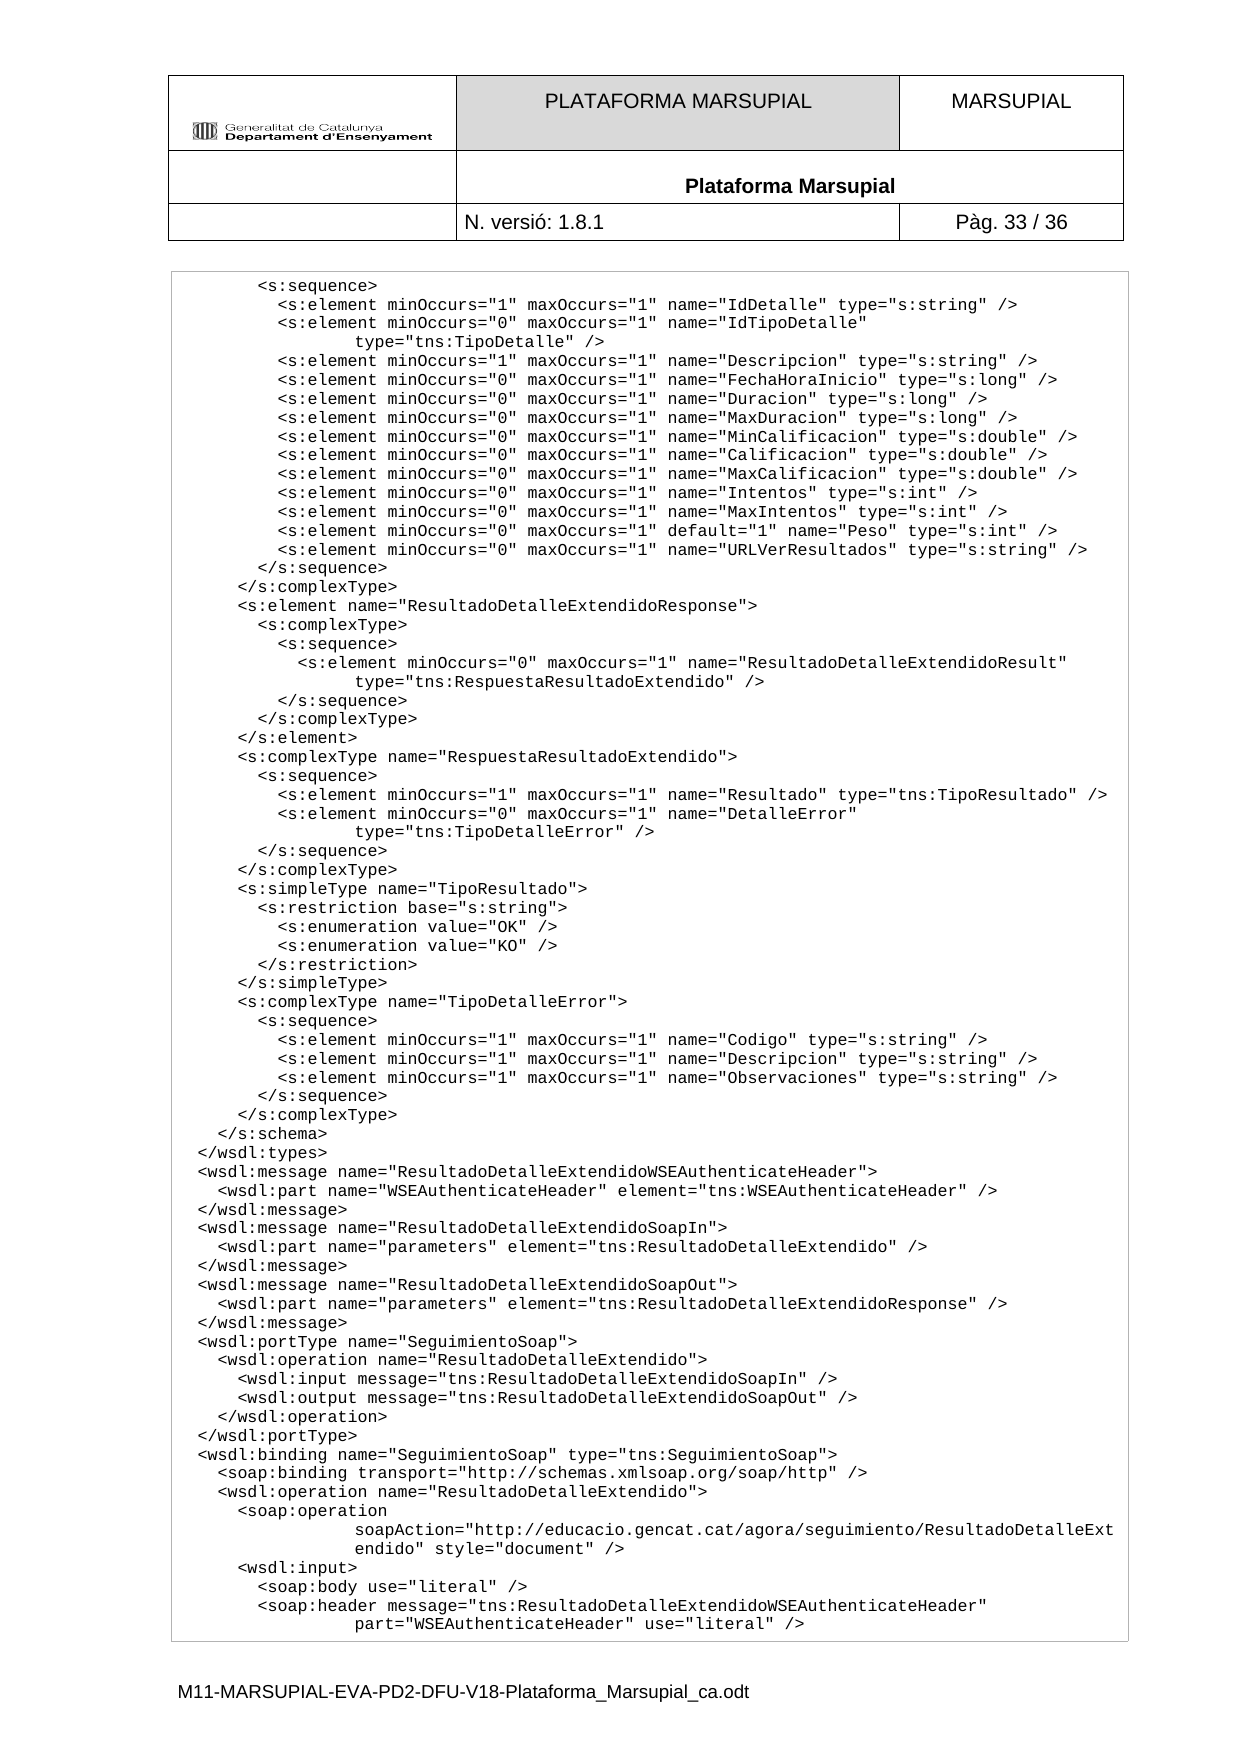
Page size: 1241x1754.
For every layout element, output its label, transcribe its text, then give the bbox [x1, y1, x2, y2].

text <s:sequence> [172, 272, 1128, 296]
text <s:restriction base="s:string"> [177, 899, 1122, 918]
text </s:complexType> [177, 862, 1122, 881]
text <wsdl:message name="ResultadoDetalleExtendidoSoapOut"> [177, 1277, 1122, 1295]
text <s:element minOccurs="0" maxOccurs="1" name="ResultadoDetalleExtendidoResult" type="tns:RespuestaResultadoExtendido" /> [177, 654, 1122, 692]
text </s:schema> [177, 1126, 1122, 1144]
text <s:complexType name="TipoDetalleError"> [177, 994, 1122, 1013]
text <wsdl:binding name="SeguimientoSoap" type="tns:SeguimientoSoap"> [177, 1446, 1122, 1465]
text </s:complexType> [177, 711, 1122, 730]
text </s:simpleType> [177, 975, 1122, 994]
text <s:element minOccurs="1" maxOccurs="1" name="Descripcion" type="s:string" /> [177, 353, 1122, 372]
text <s:element minOccurs="0" maxOccurs="1" name="URLVerResultados" type="s:string" /> [177, 541, 1122, 560]
text <s:element minOccurs="0" maxOccurs="1" name="MaxCalificacion" type="s:double" /> [177, 466, 1122, 485]
text </wsdl:message> [177, 1314, 1122, 1333]
text </wsdl:types> [177, 1144, 1122, 1163]
text <wsdl:operation name="ResultadoDetalleExtendido"> [177, 1484, 1122, 1503]
text <wsdl:portType name="SeguimientoSoap"> [177, 1333, 1122, 1352]
text <s:element minOccurs="0" maxOccurs="1" name="FechaHoraInicio" type="s:long" /> [177, 372, 1122, 390]
text <s:simpleType name="TipoResultado"> [177, 881, 1122, 899]
text <soap:binding transport="http://schemas.xmlsoap.org/soap/http" /> [177, 1465, 1122, 1484]
text </s:sequence> [177, 692, 1122, 711]
text </s:sequence> [177, 1088, 1122, 1107]
text <s:element minOccurs="0" maxOccurs="1" name="DetalleError" type="tns:TipoDetalleError" /> [177, 805, 1122, 843]
text <wsdl:part name="parameters" element="tns:ResultadoDetalleExtendido" /> [177, 1239, 1122, 1258]
text <s:enumeration value="KO" /> [177, 937, 1122, 956]
text <s:element minOccurs="1" maxOccurs="1" name="Descripcion" type="s:string" /> [177, 1050, 1122, 1069]
text <wsdl:message name="ResultadoDetalleExtendidoWSEAuthenticateHeader"> [177, 1163, 1122, 1182]
text <wsdl:operation name="ResultadoDetalleExtendido"> [177, 1352, 1122, 1371]
text <wsdl:part name="WSEAuthenticateHeader" element="tns:WSEAuthenticateHeader" /> [177, 1182, 1122, 1201]
text <s:element minOccurs="1" maxOccurs="1" name="IdDetalle" type="s:string" /> [177, 296, 1122, 315]
text <s:element minOccurs="1" maxOccurs="1" name="Codigo" type="s:string" /> [177, 1031, 1122, 1050]
text <s:sequence> [177, 636, 1122, 654]
text <s:sequence> [177, 1013, 1122, 1031]
text <wsdl:message name="ResultadoDetalleExtendidoSoapIn"> [177, 1220, 1122, 1239]
text <s:element minOccurs="0" maxOccurs="1" name="MinCalificacion" type="s:double" /> [177, 428, 1122, 447]
text </s:restriction> [177, 956, 1122, 975]
text <soap:operation soapAction="http://educacio.gencat.cat/agora/seguimiento/ResultadoDetalleExtendido" style="document" /> [177, 1503, 1122, 1559]
text <wsdl:part name="parameters" element="tns:ResultadoDetalleExtendidoResponse" /> [177, 1295, 1122, 1314]
text <s:element minOccurs="0" maxOccurs="1" name="IdTipoDetalle" type="tns:TipoDetalle" /> [177, 315, 1122, 353]
text <wsdl:input> [177, 1559, 1122, 1578]
text <s:element minOccurs="0" maxOccurs="1" name="Intentos" type="s:int" /> [177, 485, 1122, 503]
text </wsdl:portType> [177, 1427, 1122, 1446]
text <s:element minOccurs="0" maxOccurs="1" name="MaxDuracion" type="s:long" /> [177, 409, 1122, 428]
text <s:sequence> [177, 767, 1122, 786]
text <s:element minOccurs="0" maxOccurs="1" name="MaxIntentos" type="s:int" /> [177, 503, 1122, 522]
text <s:complexType name="RespuestaResultadoExtendido"> [177, 749, 1122, 767]
text <s:element minOccurs="0" maxOccurs="1" default="1" name="Peso" type="s:int" /> [177, 522, 1122, 541]
text <wsdl:output message="tns:ResultadoDetalleExtendidoSoapOut" /> [177, 1390, 1122, 1408]
text </s:sequence> [177, 560, 1122, 579]
text </s:element> [177, 730, 1122, 749]
text <s:element minOccurs="0" maxOccurs="1" name="Duracion" type="s:long" /> [177, 390, 1122, 409]
text </s:sequence> [177, 843, 1122, 862]
text </s:complexType> [177, 1107, 1122, 1126]
text <s:element minOccurs="1" maxOccurs="1" name="Resultado" type="tns:TipoResultado" /> [177, 786, 1122, 805]
text <s:enumeration value="OK" /> [177, 918, 1122, 937]
text </wsdl:message> [177, 1258, 1122, 1277]
text <s:element minOccurs="0" maxOccurs="1" name="Calificacion" type="s:double" /> [177, 447, 1122, 466]
text </wsdl:operation> [177, 1408, 1122, 1427]
text <s:element minOccurs="1" maxOccurs="1" name="Observaciones" type="s:string" /> [177, 1069, 1122, 1088]
text <s:complexType> [177, 617, 1122, 636]
text <wsdl:input message="tns:ResultadoDetalleExtendidoSoapIn" /> [177, 1371, 1122, 1390]
text <soap:header message="tns:ResultadoDetalleExtendidoWSEAuthenticateHeader" part="WSEAuthenticateHeader" use="literal" /> [172, 1591, 1128, 1641]
text <s:element name="ResultadoDetalleExtendidoResponse"> [177, 598, 1122, 617]
text </wsdl:message> [177, 1201, 1122, 1220]
text <soap:body use="literal" /> [177, 1578, 1122, 1591]
text </s:complexType> [177, 579, 1122, 598]
